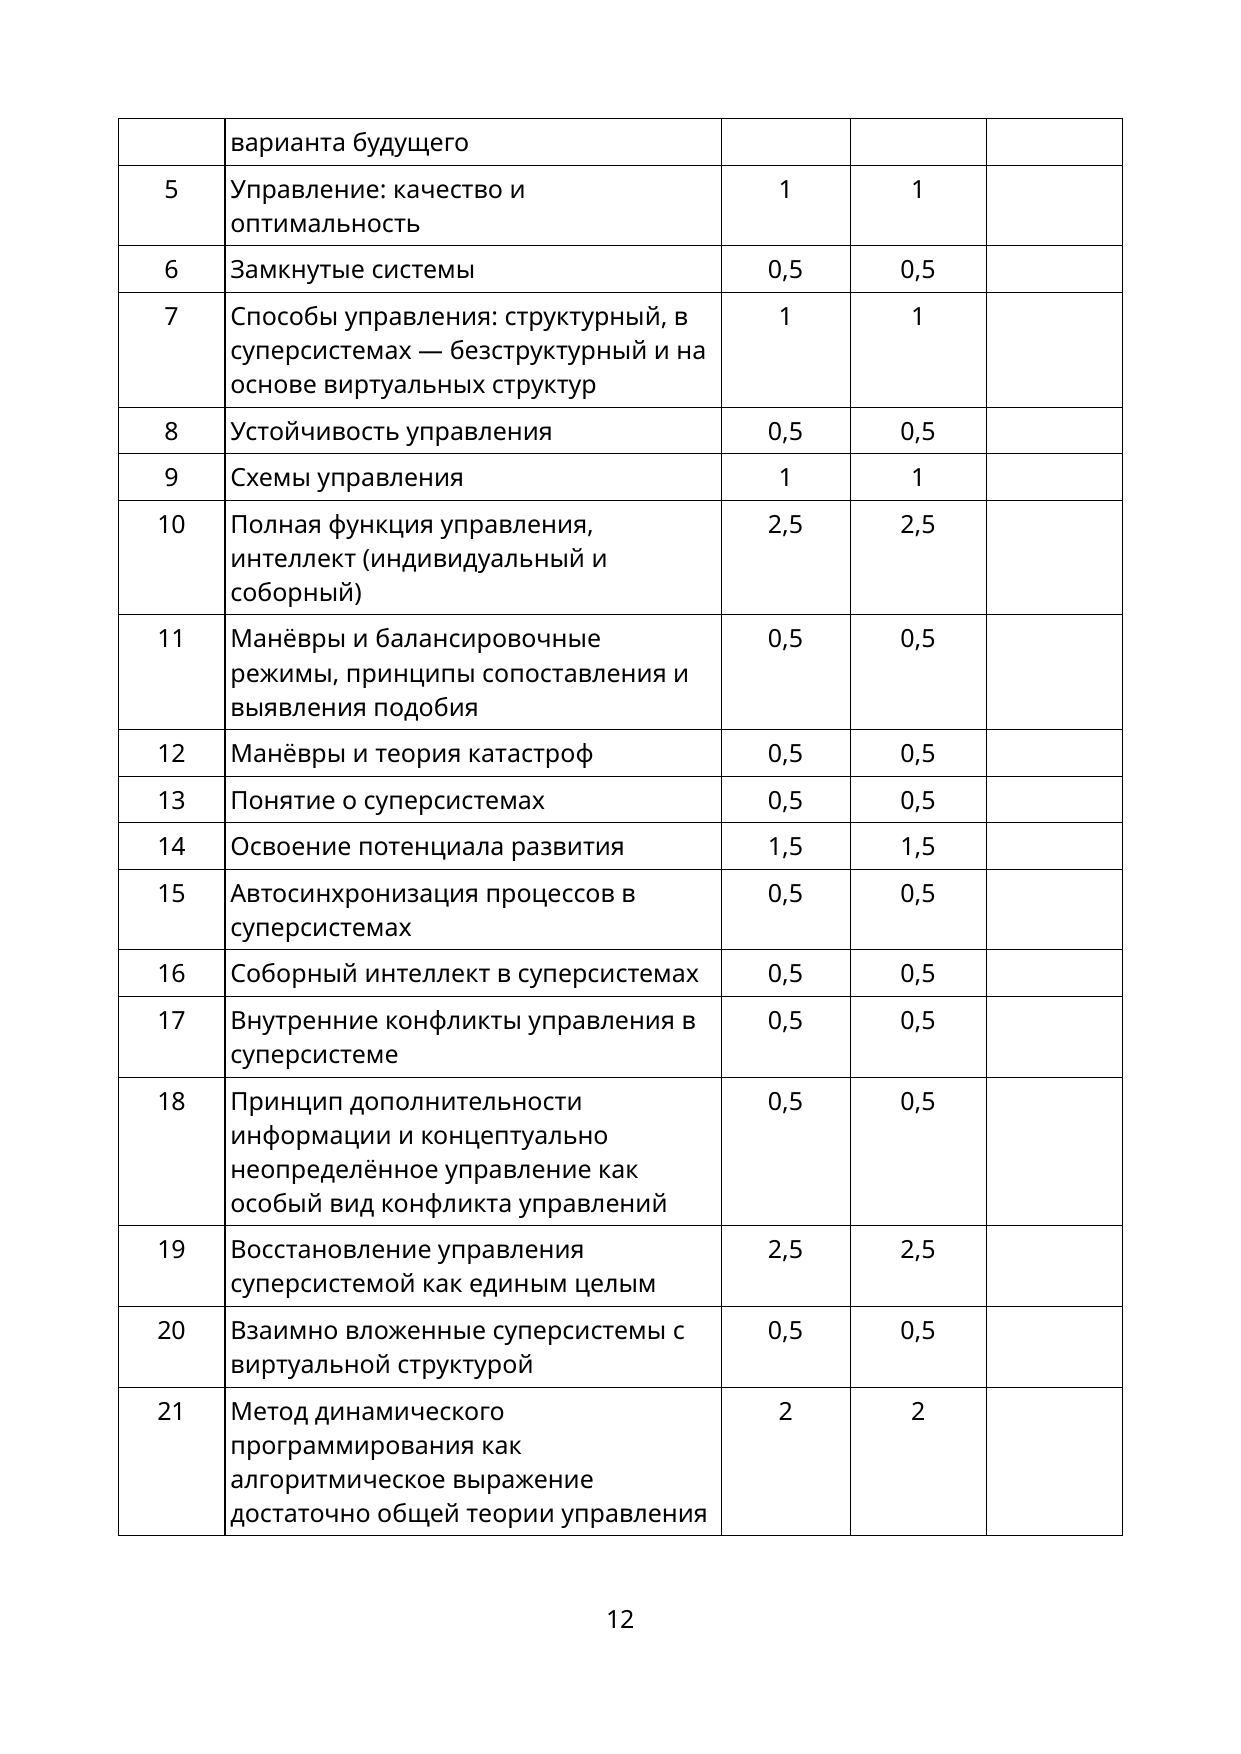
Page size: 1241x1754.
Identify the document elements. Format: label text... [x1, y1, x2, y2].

table_cell [987, 1307, 1122, 1387]
table_cell 10 [119, 501, 224, 614]
table_cell 0,5 [722, 615, 850, 729]
table_cell [987, 997, 1122, 1077]
table_cell Замкнутые системы [226, 246, 721, 292]
table_cell [987, 119, 1122, 165]
table_cell 0,5 [851, 950, 986, 996]
table_cell 1 [722, 293, 850, 407]
table_cell 1,5 [851, 823, 986, 869]
table_cell [987, 823, 1122, 869]
table_cell Способы управления: структурный, в суперсистемах — безструктурный и на основе виртуальных структур [226, 293, 721, 407]
table_cell [987, 246, 1122, 292]
table_cell 0,5 [722, 730, 850, 776]
table_cell 18 [119, 1078, 224, 1225]
table_cell 2,5 [851, 501, 986, 614]
table_cell 14 [119, 823, 224, 869]
table_cell Освоение потенциала развития [226, 823, 721, 869]
table_cell 0,5 [851, 615, 986, 729]
table_cell 15 [119, 870, 224, 949]
table_cell 0,5 [851, 408, 986, 453]
table_cell 1 [722, 166, 850, 245]
table_cell Внутренние конфликты управления в суперсистеме [226, 997, 721, 1077]
table_cell 0,5 [722, 246, 850, 292]
table_cell 16 [119, 950, 224, 996]
table_cell 0,5 [722, 950, 850, 996]
table_cell 12 [119, 730, 224, 776]
table_cell [987, 166, 1122, 245]
table_cell [987, 730, 1122, 776]
table_cell 1 [851, 293, 986, 407]
table_cell [987, 1226, 1122, 1306]
table_cell 0,5 [851, 730, 986, 776]
table_cell [851, 119, 986, 165]
table_cell [987, 454, 1122, 500]
table_cell 0,5 [722, 997, 850, 1077]
table_cell Принцип дополнительности информации и концептуально неопределённое управление как особый вид конфликта управлений [226, 1078, 721, 1225]
table_cell Управление: качество и оптимальность [226, 166, 721, 245]
table_cell [987, 293, 1122, 407]
table_cell 17 [119, 997, 224, 1077]
table_cell 19 [119, 1226, 224, 1306]
table_cell Восстановление управления суперсистемой как единым целым [226, 1226, 721, 1306]
table_cell Схемы управления [226, 454, 721, 500]
table_cell [987, 501, 1122, 614]
table_cell 5 [119, 166, 224, 245]
table_cell 0,5 [851, 997, 986, 1077]
table_cell [987, 1388, 1122, 1535]
table_cell [722, 119, 850, 165]
table_cell 21 [119, 1388, 224, 1535]
table_cell Соборный интеллект в суперсистемах [226, 950, 721, 996]
table_cell 0,5 [851, 246, 986, 292]
table_cell 0,5 [851, 777, 986, 822]
table_cell Понятие о суперсистемах [226, 777, 721, 822]
table_cell [987, 870, 1122, 949]
table_cell 11 [119, 615, 224, 729]
table_cell [119, 119, 224, 165]
table_cell 2,5 [722, 1226, 850, 1306]
table_cell Манёвры и теория катастроф [226, 730, 721, 776]
table_cell [987, 1078, 1122, 1225]
table_cell 0,5 [722, 408, 850, 453]
table_cell Взаимно вложенные суперсистемы с виртуальной структурой [226, 1307, 721, 1387]
table_cell 6 [119, 246, 224, 292]
table_cell Полная функция управления, интеллект (индивидуальный и соборный) [226, 501, 721, 614]
table_cell Метод динамического программирования как алгоритмическое выражение достаточно общей теории управления [226, 1388, 721, 1535]
table_cell Манёвры и балансировочные режимы, принципы сопоставления и выявления подобия [226, 615, 721, 729]
table_cell 13 [119, 777, 224, 822]
table_cell варианта будущего [226, 119, 721, 165]
table_cell 1 [851, 454, 986, 500]
table_cell [987, 615, 1122, 729]
table_cell 0,5 [851, 1078, 986, 1225]
table_cell 0,5 [722, 870, 850, 949]
table_cell [987, 950, 1122, 996]
table_cell 0,5 [722, 1307, 850, 1387]
table_cell Устойчивость управления [226, 408, 721, 453]
table_cell 0,5 [722, 777, 850, 822]
table_cell Автосинхронизация процессов в суперсистемах [226, 870, 721, 949]
table_cell 2 [851, 1388, 986, 1535]
table_cell [987, 777, 1122, 822]
table_cell 2 [722, 1388, 850, 1535]
table_cell 1,5 [722, 823, 850, 869]
table_cell 8 [119, 408, 224, 453]
table_cell 2,5 [851, 1226, 986, 1306]
table_cell 1 [722, 454, 850, 500]
table_cell 0,5 [851, 1307, 986, 1387]
table_cell 0,5 [851, 870, 986, 949]
table_cell 7 [119, 293, 224, 407]
table_cell 0,5 [722, 1078, 850, 1225]
table_cell 2,5 [722, 501, 850, 614]
table_cell 1 [851, 166, 986, 245]
table_cell 9 [119, 454, 224, 500]
table_cell 20 [119, 1307, 224, 1387]
table_cell [987, 408, 1122, 453]
